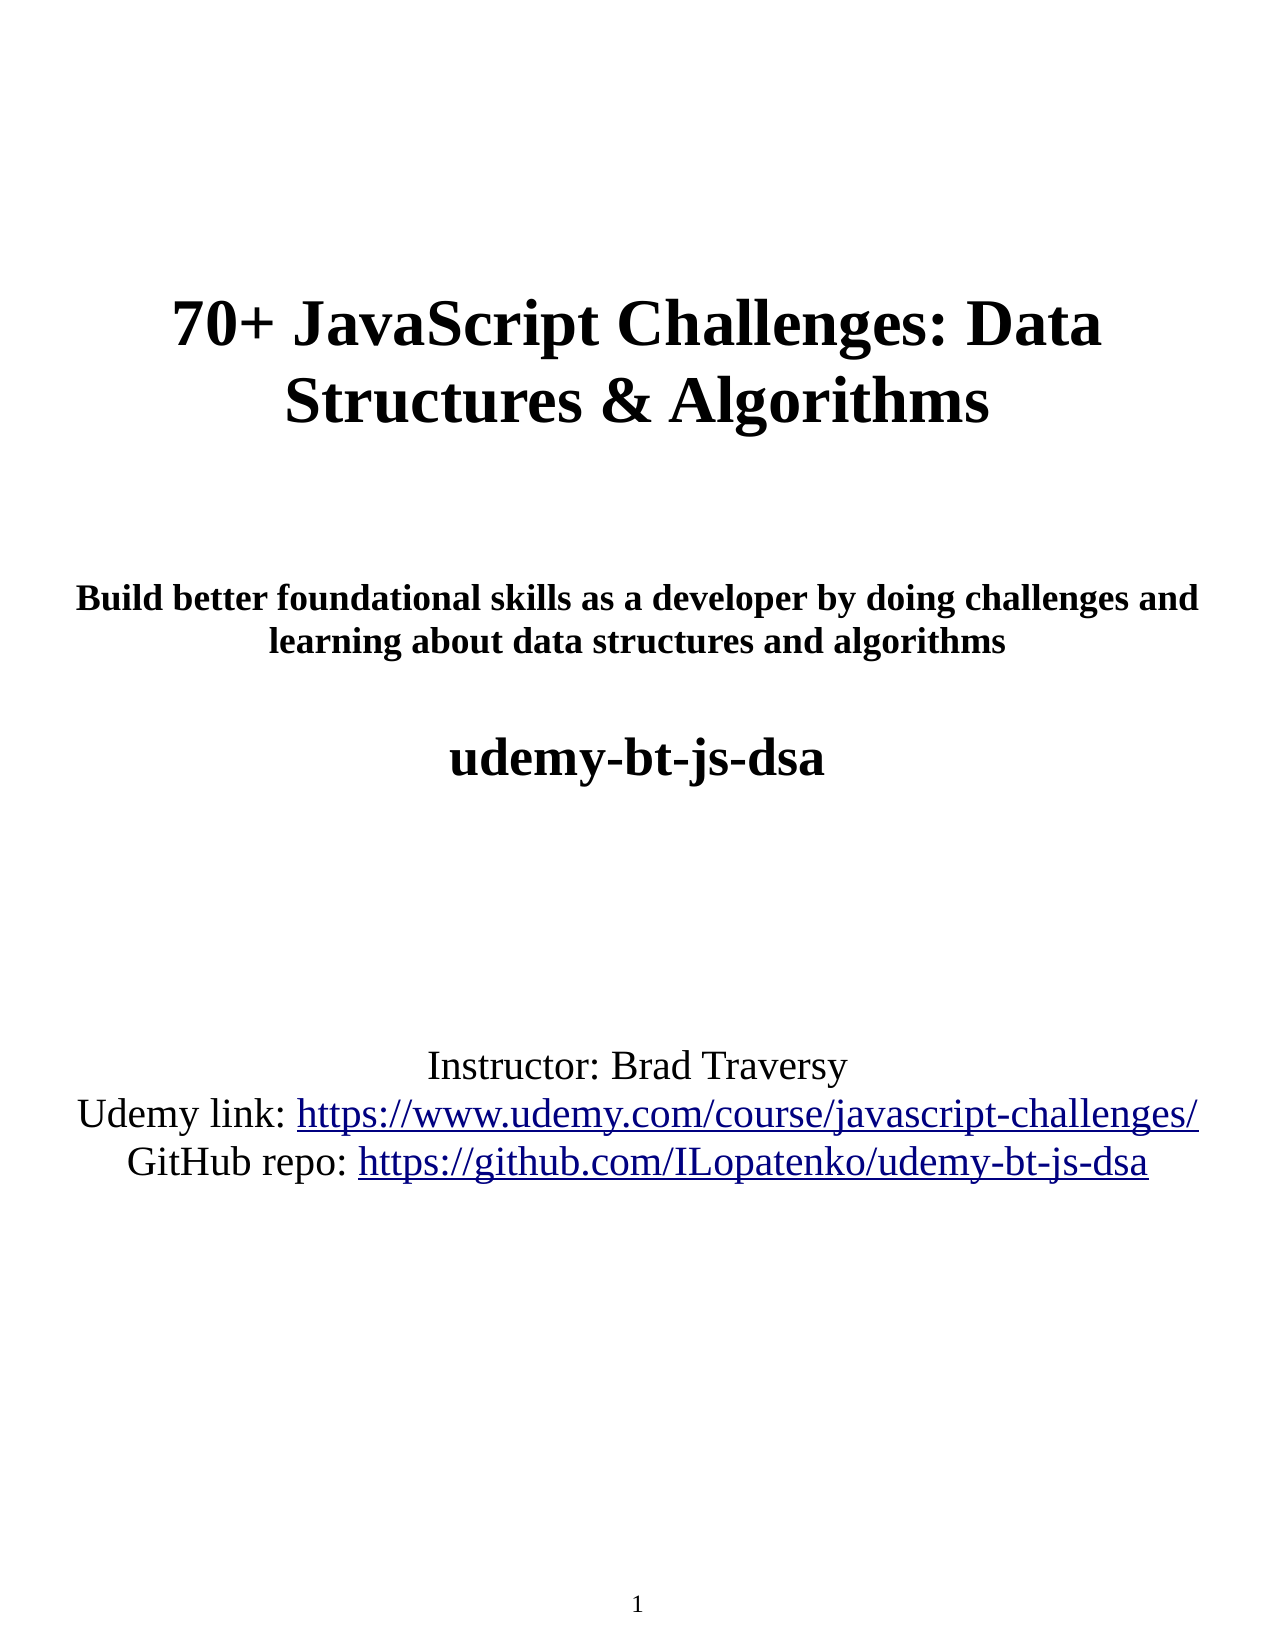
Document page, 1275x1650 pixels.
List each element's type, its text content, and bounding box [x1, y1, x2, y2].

text 70+ JavaScript Challenges: Data Structures & Algorithms [33, 283, 1242, 437]
text Build better foundational skills as a developer by doing challenges and learning about data structures and algorithms [33, 576, 1242, 662]
text GitHub repo: https://github.com/ILopatenko/udemy-bt-js-dsa [33, 1136, 1242, 1184]
text Udemy link: https://www.udemy.com/course/javascript-challenges/ [33, 1088, 1242, 1136]
text Instructor: Brad Traversy [33, 1041, 1242, 1088]
text udemy-bt-js-dsa [33, 724, 1242, 787]
